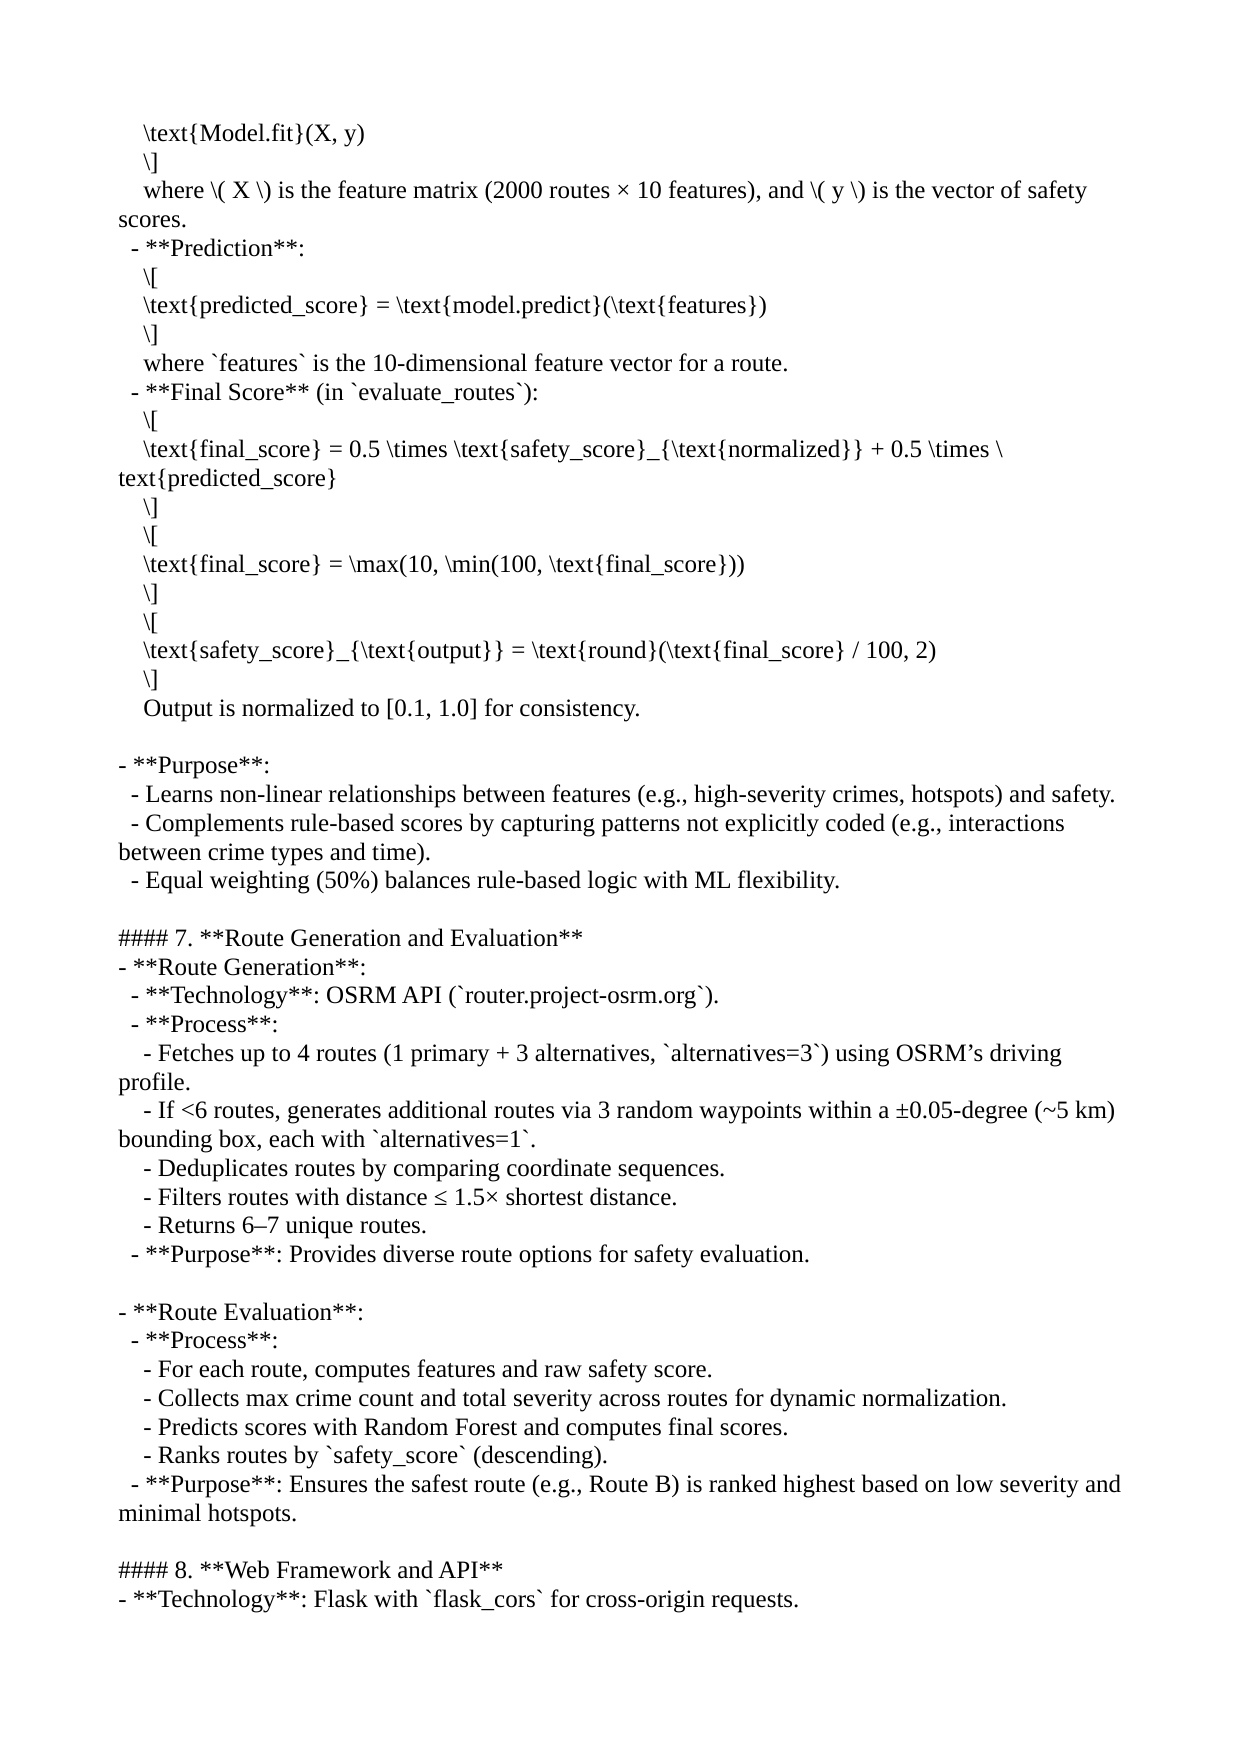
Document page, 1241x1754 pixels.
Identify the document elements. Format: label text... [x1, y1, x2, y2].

text - **Process**: [118, 1326, 1122, 1354]
text \] [118, 578, 1122, 607]
text - **Route Evaluation**: [118, 1297, 1122, 1326]
text \] [118, 319, 1122, 348]
text - **Prediction**: [118, 233, 1122, 262]
text - For each route, computes features and raw safety score. [118, 1354, 1122, 1383]
text - Deduplicates routes by comparing coordinate sequences. [118, 1153, 1122, 1182]
text \] [118, 492, 1122, 521]
text - **Process**: [118, 1009, 1122, 1038]
text - Filters routes with distance ≤ 1.5× shortest distance. [118, 1182, 1122, 1211]
text - Learns non-linear relationships between features (e.g., high-severity crimes, hotspots) and safety. [118, 779, 1122, 808]
text - Complements rule-based scores by capturing patterns not explicitly coded (e.g., interactions between crime types and time). [118, 808, 1122, 866]
text \] [118, 664, 1122, 693]
text - Equal weighting (50%) balances rule-based logic with ML flexibility. [118, 866, 1122, 894]
text \] [118, 147, 1122, 176]
text - **Route Generation**: [118, 952, 1122, 981]
text where \( X \) is the feature matrix (2000 routes × 10 features), and \( y \) is the vector of safety scores. [118, 176, 1122, 233]
text - Fetches up to 4 routes (1 primary + 3 alternatives, `alternatives=3`) using OSRM’s driving profile. [118, 1038, 1122, 1096]
text - **Technology**: Flask with `flask_cors` for cross-origin requests. [118, 1584, 1122, 1613]
text #### 7. **Route Generation and Evaluation** [118, 923, 1122, 952]
text \[ [118, 607, 1122, 636]
text - **Purpose**: Provides diverse route options for safety evaluation. [118, 1239, 1122, 1268]
text - Collects max crime count and total severity across routes for dynamic normalization. [118, 1383, 1122, 1412]
text Output is normalized to [0.1, 1.0] for consistency. [118, 693, 1122, 722]
text - Predicts scores with Random Forest and computes final scores. [118, 1412, 1122, 1441]
text \text{Model.fit}(X, y) [118, 118, 1122, 147]
text - **Technology**: OSRM API (`router.project-osrm.org`). [118, 981, 1122, 1009]
text - If <6 routes, generates additional routes via 3 random waypoints within a ±0.05-degree (~5 km) bounding box, each with `alternatives=1`. [118, 1096, 1122, 1153]
text \[ [118, 406, 1122, 434]
text \text{final_score} = \max(10, \min(100, \text{final_score})) [118, 549, 1122, 578]
text - **Purpose**: [118, 751, 1122, 779]
text - Returns 6–7 unique routes. [118, 1211, 1122, 1239]
text \text{final_score} = 0.5 \times \text{safety_score}_{\text{normalized}} + 0.5 \times \text{predicted_score} [118, 434, 1122, 492]
text \[ [118, 262, 1122, 291]
text #### 8. **Web Framework and API** [118, 1556, 1122, 1584]
text \text{safety_score}_{\text{output}} = \text{round}(\text{final_score} / 100, 2) [118, 636, 1122, 664]
text \text{predicted_score} = \text{model.predict}(\text{features}) [118, 291, 1122, 319]
text \[ [118, 521, 1122, 549]
text where `features` is the 10-dimensional feature vector for a route. [118, 348, 1122, 377]
text - **Final Score** (in `evaluate_routes`): [118, 377, 1122, 406]
text - Ranks routes by `safety_score` (descending). [118, 1441, 1122, 1469]
text - **Purpose**: Ensures the safest route (e.g., Route B) is ranked highest based on low severity and minimal hotspots. [118, 1469, 1122, 1527]
